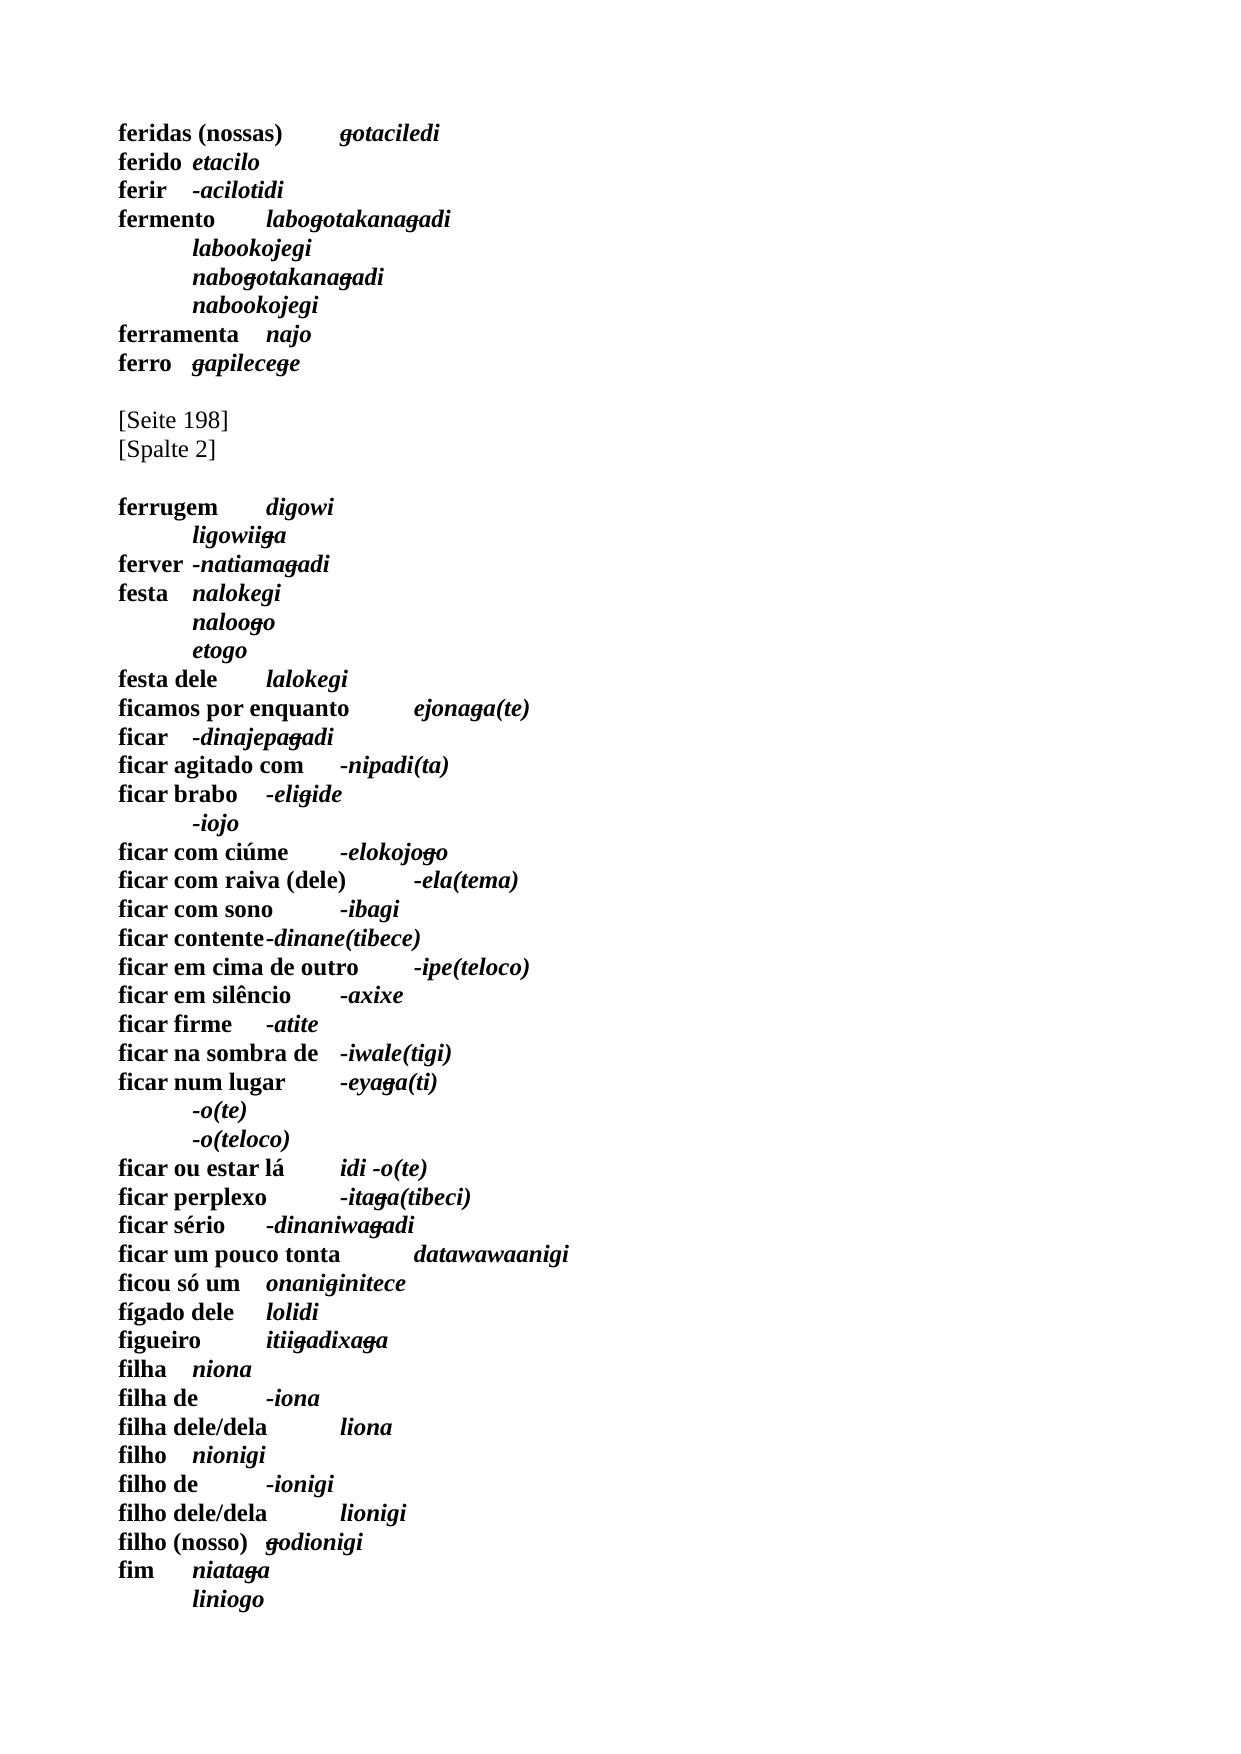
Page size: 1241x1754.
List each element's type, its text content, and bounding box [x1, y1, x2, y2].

text filho nionigi [118, 1441, 1125, 1469]
text ferrugem digowi [118, 492, 1125, 521]
text ficamos por enquanto ejonaga(te) [118, 693, 1125, 722]
text ficar agitado com -nipadi(ta) [118, 751, 1125, 779]
text ficar com ciúme -elokojogo [118, 837, 1125, 866]
text -o(teloco) [118, 1124, 1125, 1153]
text liniogo [118, 1584, 1125, 1613]
text festa dele lalokegi [118, 664, 1125, 693]
text nabookojegi [118, 291, 1125, 319]
text filho dele/dela lionigi [118, 1498, 1125, 1527]
text feridas (nossas) gotaciledi [118, 118, 1125, 147]
text -o(te) [118, 1096, 1125, 1124]
text filho de -ionigi [118, 1469, 1125, 1498]
text ficar com raiva (dele) -ela(tema) [118, 866, 1125, 894]
text ficar em silêncio -axixe [118, 981, 1125, 1009]
text ficar perplexo -itaga(tibeci) [118, 1182, 1125, 1211]
text fermento labogotakanagadi [118, 204, 1125, 233]
text ficar em cima de outro -ipe(teloco) [118, 952, 1125, 981]
text filho (nosso) godionigi [118, 1527, 1125, 1556]
text ficar um pouco tonta datawawaanigi [118, 1239, 1125, 1268]
text filha dele/dela liona [118, 1412, 1125, 1441]
text filha niona [118, 1354, 1125, 1383]
text festa nalokegi [118, 578, 1125, 607]
text filha de -iona [118, 1383, 1125, 1412]
text fígado dele lolidi [118, 1297, 1125, 1326]
text ficar firme -atite [118, 1009, 1125, 1038]
text naloogo [118, 607, 1125, 636]
text ligowiiga [118, 521, 1125, 549]
text ferver -natiamagadi [118, 549, 1125, 578]
text ficar num lugar -eyaga(ti) [118, 1067, 1125, 1096]
text [Seite 198] [118, 406, 1125, 434]
text ficou só um onaniginitece [118, 1268, 1125, 1297]
text ferramenta najo [118, 319, 1125, 348]
text labookojegi [118, 233, 1125, 262]
text -iojo [118, 808, 1125, 837]
text ficar ou estar lá idi -o(te) [118, 1153, 1125, 1182]
text figueiro itiigadixaga [118, 1326, 1125, 1354]
text fim niataga [118, 1556, 1125, 1584]
text ferir -acilotidi [118, 176, 1125, 204]
text [Spalte 2] [118, 434, 1125, 463]
text ficar com sono -ibagi [118, 894, 1125, 923]
text ficar na sombra de -iwale(tigi) [118, 1038, 1125, 1067]
text nabogotakanagadi [118, 262, 1125, 291]
text ficar -dinajepagadi [118, 722, 1125, 751]
text etogo [118, 636, 1125, 664]
text ficar contente -dinane(tibece) [118, 923, 1125, 952]
text ferido etacilo [118, 147, 1125, 176]
text ficar brabo -eligide [118, 779, 1125, 808]
text ficar sério -dinaniwagadi [118, 1211, 1125, 1239]
text ferro gapilecege [118, 348, 1125, 377]
